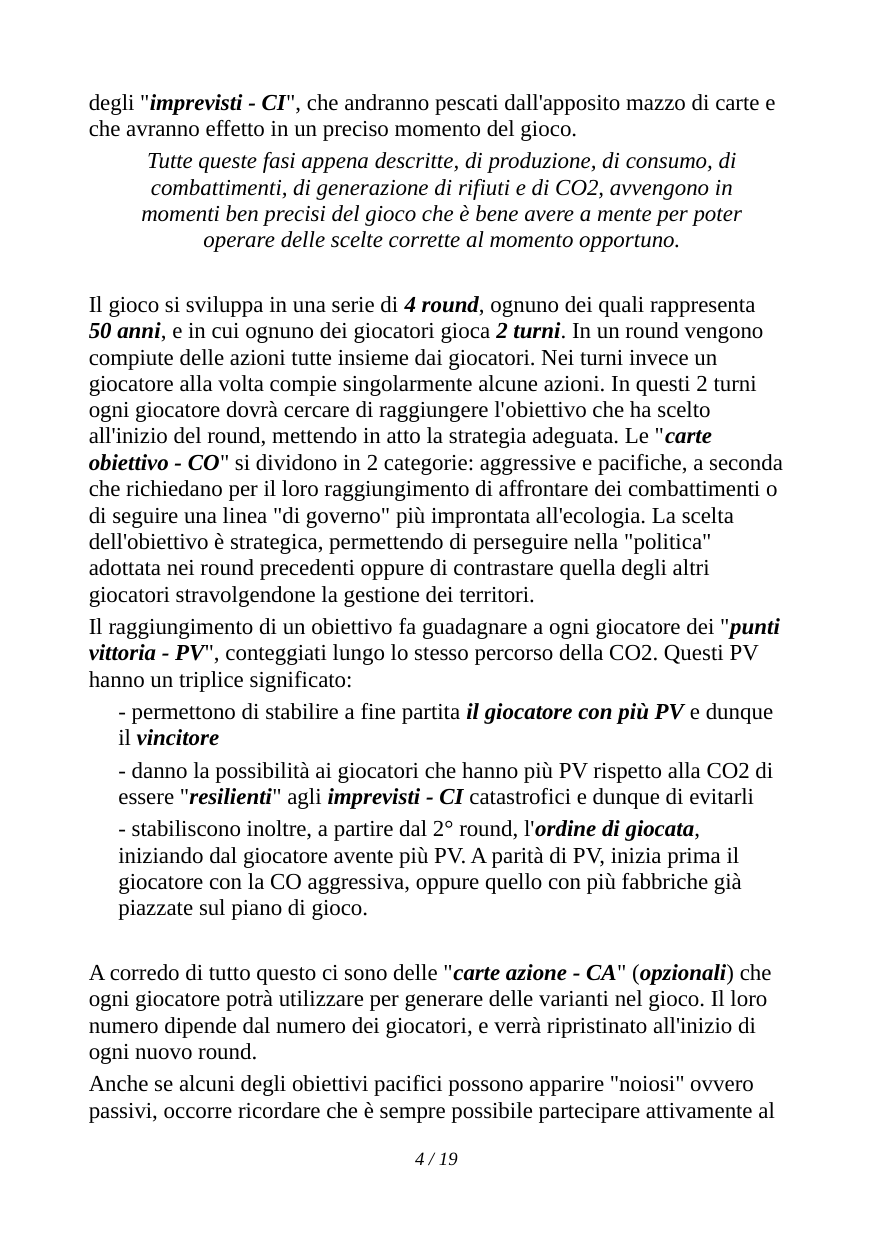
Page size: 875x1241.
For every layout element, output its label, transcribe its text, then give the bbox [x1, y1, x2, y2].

text - permettono di stabilire a fine partita il giocatore con più PV e dunque il vincitore [118, 698, 786, 751]
text Anche se alcuni degli obiettivi pacifici possono apparire "noiosi" ovvero passivi, occorre ricordare che è sempre possibile partecipare attivamente al [88, 1070, 786, 1123]
text - stabiliscono inoltre, a partire dal 2° round, l'ordine di giocata, iniziando dal giocatore avente più PV. A parità di PV, inizia prima il giocatore con la CO aggressiva, oppure quello con più fabbriche già piazzate sul piano di gioco. [118, 815, 786, 921]
text Tutte queste fasi appena descritte, di produzione, di consumo, di combattimenti, di generazione di rifiuti e di CO2, avvengono in momenti ben precisi del gioco che è bene avere a mente per poter operare delle scelte corrette al momento opportuno. [118, 147, 768, 253]
text Il gioco si sviluppa in una serie di 4 round, ognuno dei quali rappresenta 50 anni, e in cui ognuno dei giocatori gioca 2 turni. In un round vengono compiute delle azioni tutte insieme dai giocatori. Nei turni invece un giocatore alla volta compie singolarmente alcune azioni. In questi 2 turni ogni giocatore dovrà cercare di raggiungere l'obiettivo che ha scelto all'inizio del round, mettendo in atto la strategia adeguata. Le "carte obiettivo - CO" si dividono in 2 categorie: aggressive e pacifiche, a seconda che richiedano per il loro raggiungimento di affrontare dei combattimenti o di seguire una linea "di governo" più improntata all'ecologia. La scelta dell'obiettivo è strategica, permettendo di perseguire nella "politica" adottata nei round precedenti oppure di contrastare quella degli altri giocatori stravolgendone la gestione dei territori. [88, 291, 786, 607]
text degli "imprevisti - CI", che andranno pescati dall'apposito mazzo di carte e che avranno effetto in un preciso momento del gioco. [88, 88, 786, 141]
text A corredo di tutto questo ci sono delle "carte azione - CA" (opzionali) che ogni giocatore potrà utilizzare per generare delle varianti nel gioco. Il loro numero dipende dal numero dei giocatori, e verrà ripristinato all'inizio di ogni nuovo round. [88, 959, 786, 1064]
text - danno la possibilità ai giocatori che hanno più PV rispetto alla CO2 di essere "resilienti" agli imprevisti - CI catastrofici e dunque di evitarli [118, 757, 786, 809]
text Il raggiungimento di un obiettivo fa guadagnare a ogni giocatore dei "punti vittoria - PV", conteggiati lungo lo stesso percorso della CO2. Questi PV hanno un triplice significato: [88, 613, 786, 692]
